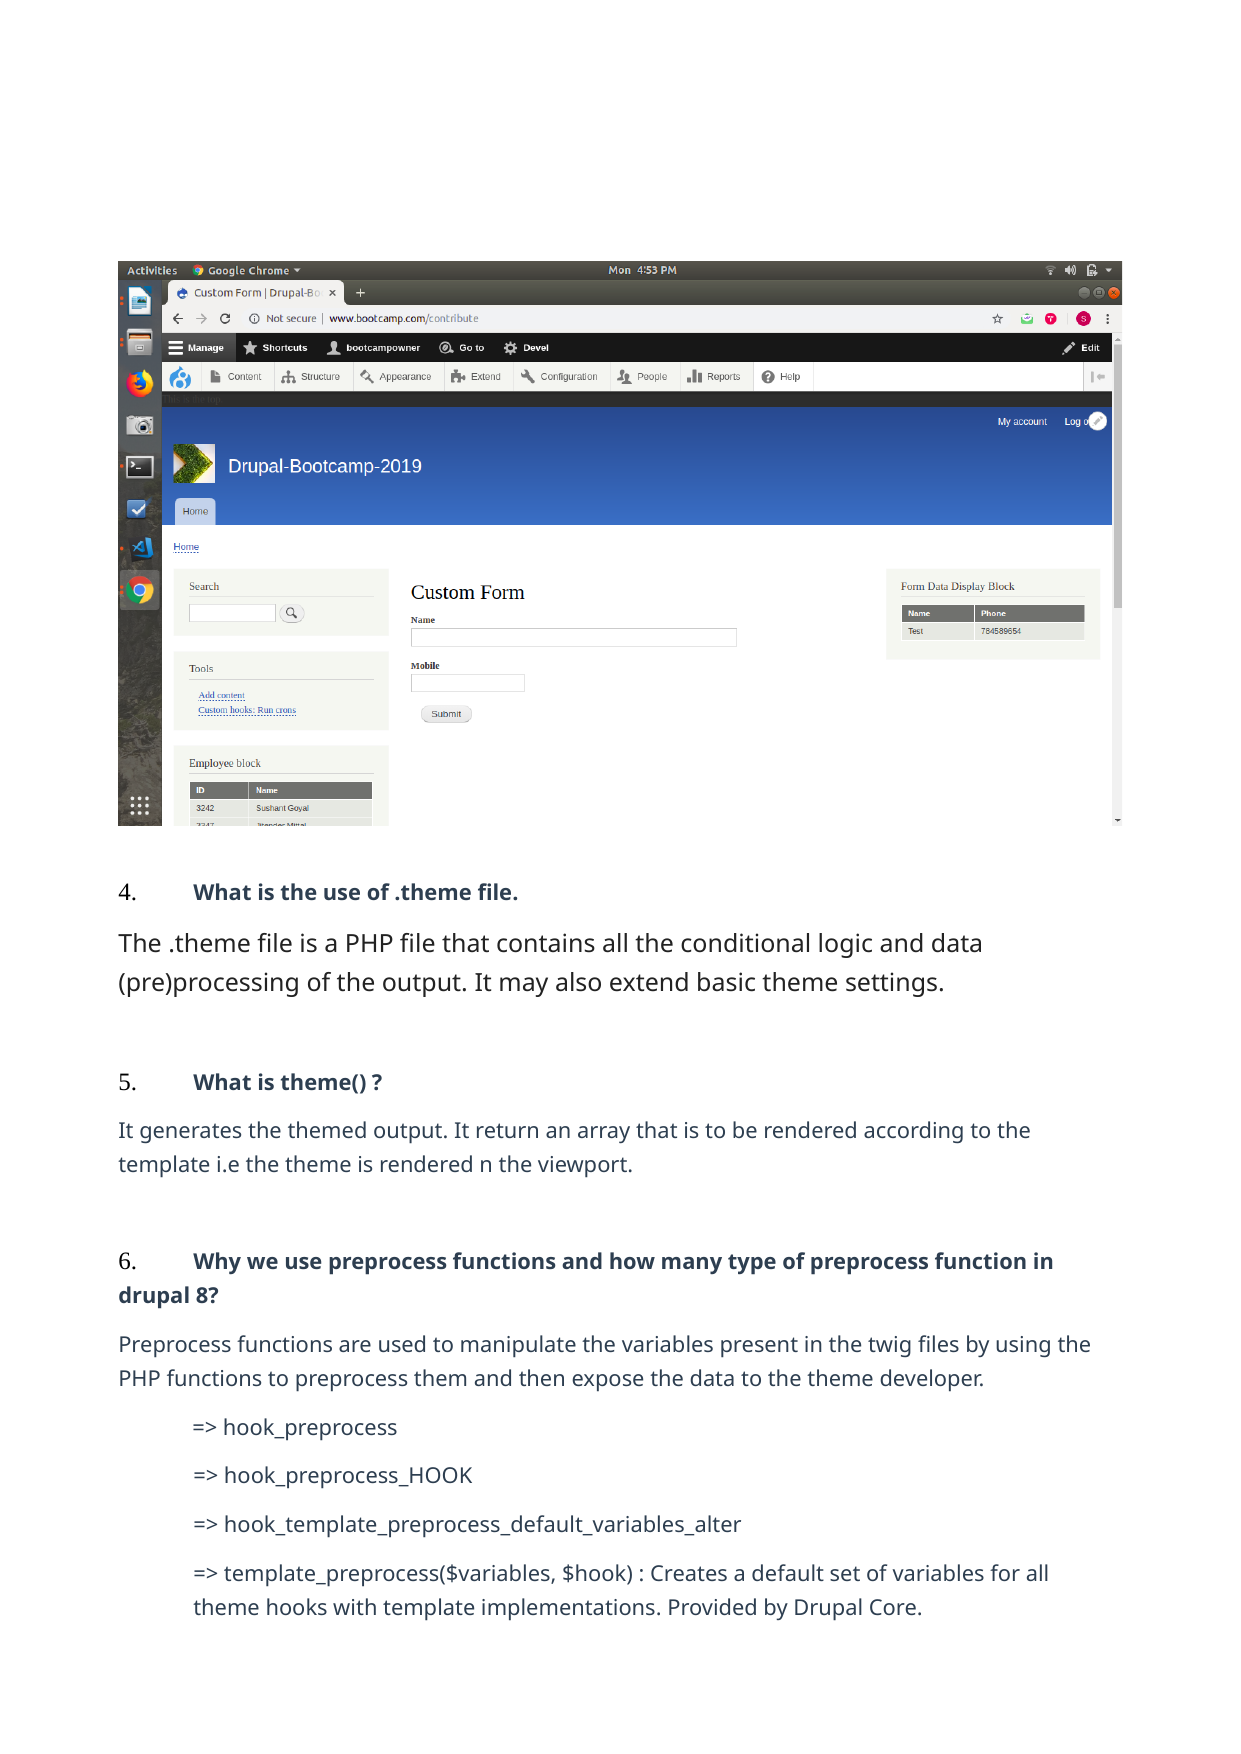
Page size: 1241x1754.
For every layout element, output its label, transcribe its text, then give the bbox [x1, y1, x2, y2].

list => hook_template_preprocess_default_variables_alter [156, 1509, 1122, 1539]
picture [118, 261, 1123, 826]
list => hook_preprocess [118, 1412, 1122, 1441]
list => hook_preprocess_HOOK [156, 1460, 1122, 1490]
list => template_preprocess($variables, $hook) : Creates a default set of variables for all theme hooks with template implementations. Provided by Drupal Core. [156, 1558, 1122, 1622]
list It generates the themed output. It return an array that is to be rendered according to the template i.e the theme is rendered n the viewport. [118, 1115, 1122, 1179]
list What is the use of .theme file. [118, 877, 1122, 907]
list Why we use preprocess functions and how many type of preprocess function in drupal 8? [118, 1246, 1122, 1310]
list What is theme() ? [118, 1066, 1122, 1096]
list The .theme file is a PHP file that contains all the conditional logic and data (pre)processing of the output. It may also extend basic theme settings. [118, 926, 1122, 999]
list Preprocess functions are used to manipulate the variables present in the twig files by using the PHP functions to preprocess them and then expose the data to the theme developer. [118, 1329, 1122, 1393]
